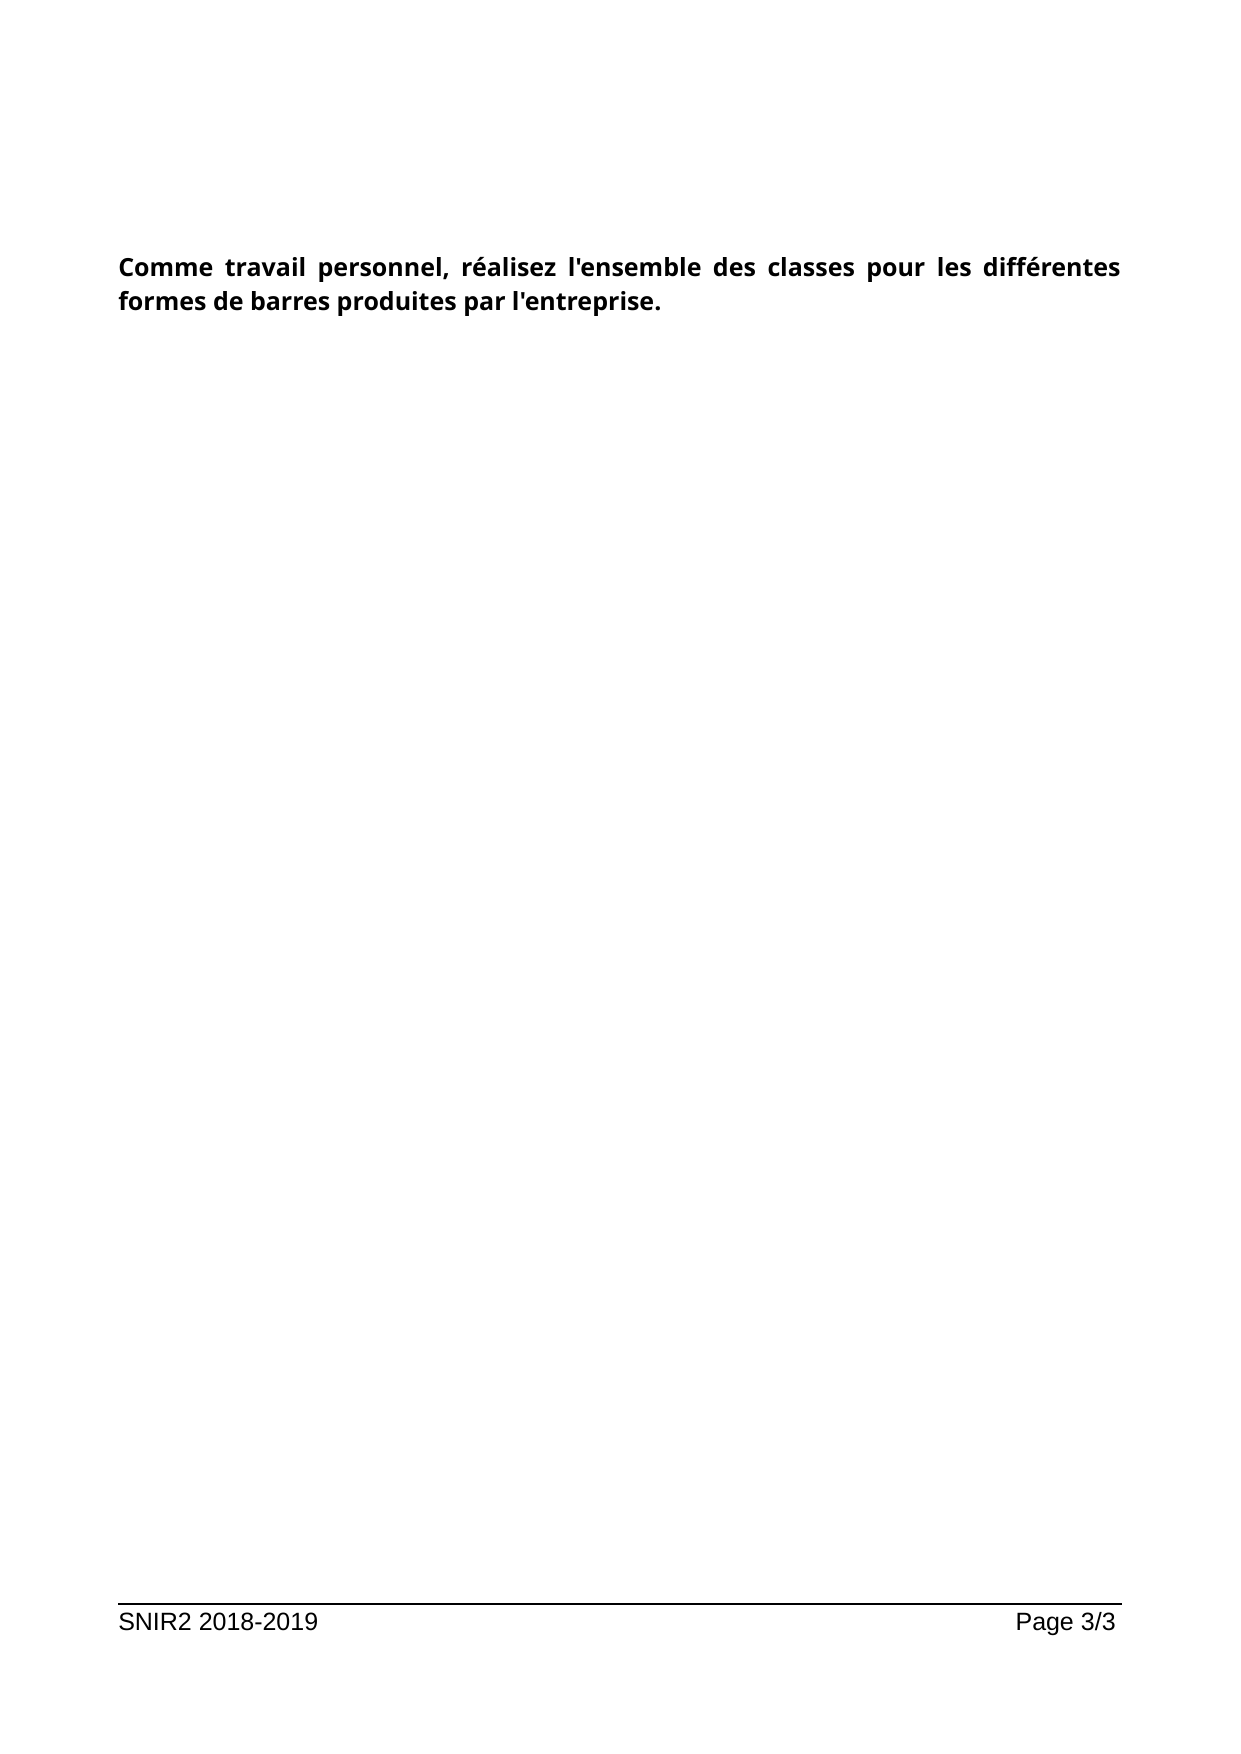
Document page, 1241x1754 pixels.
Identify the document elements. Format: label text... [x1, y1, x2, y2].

list Comme travail personnel, réalisez l'ensemble des classes pour les différentes formes de barres produites par l'entreprise. [118, 250, 1122, 318]
